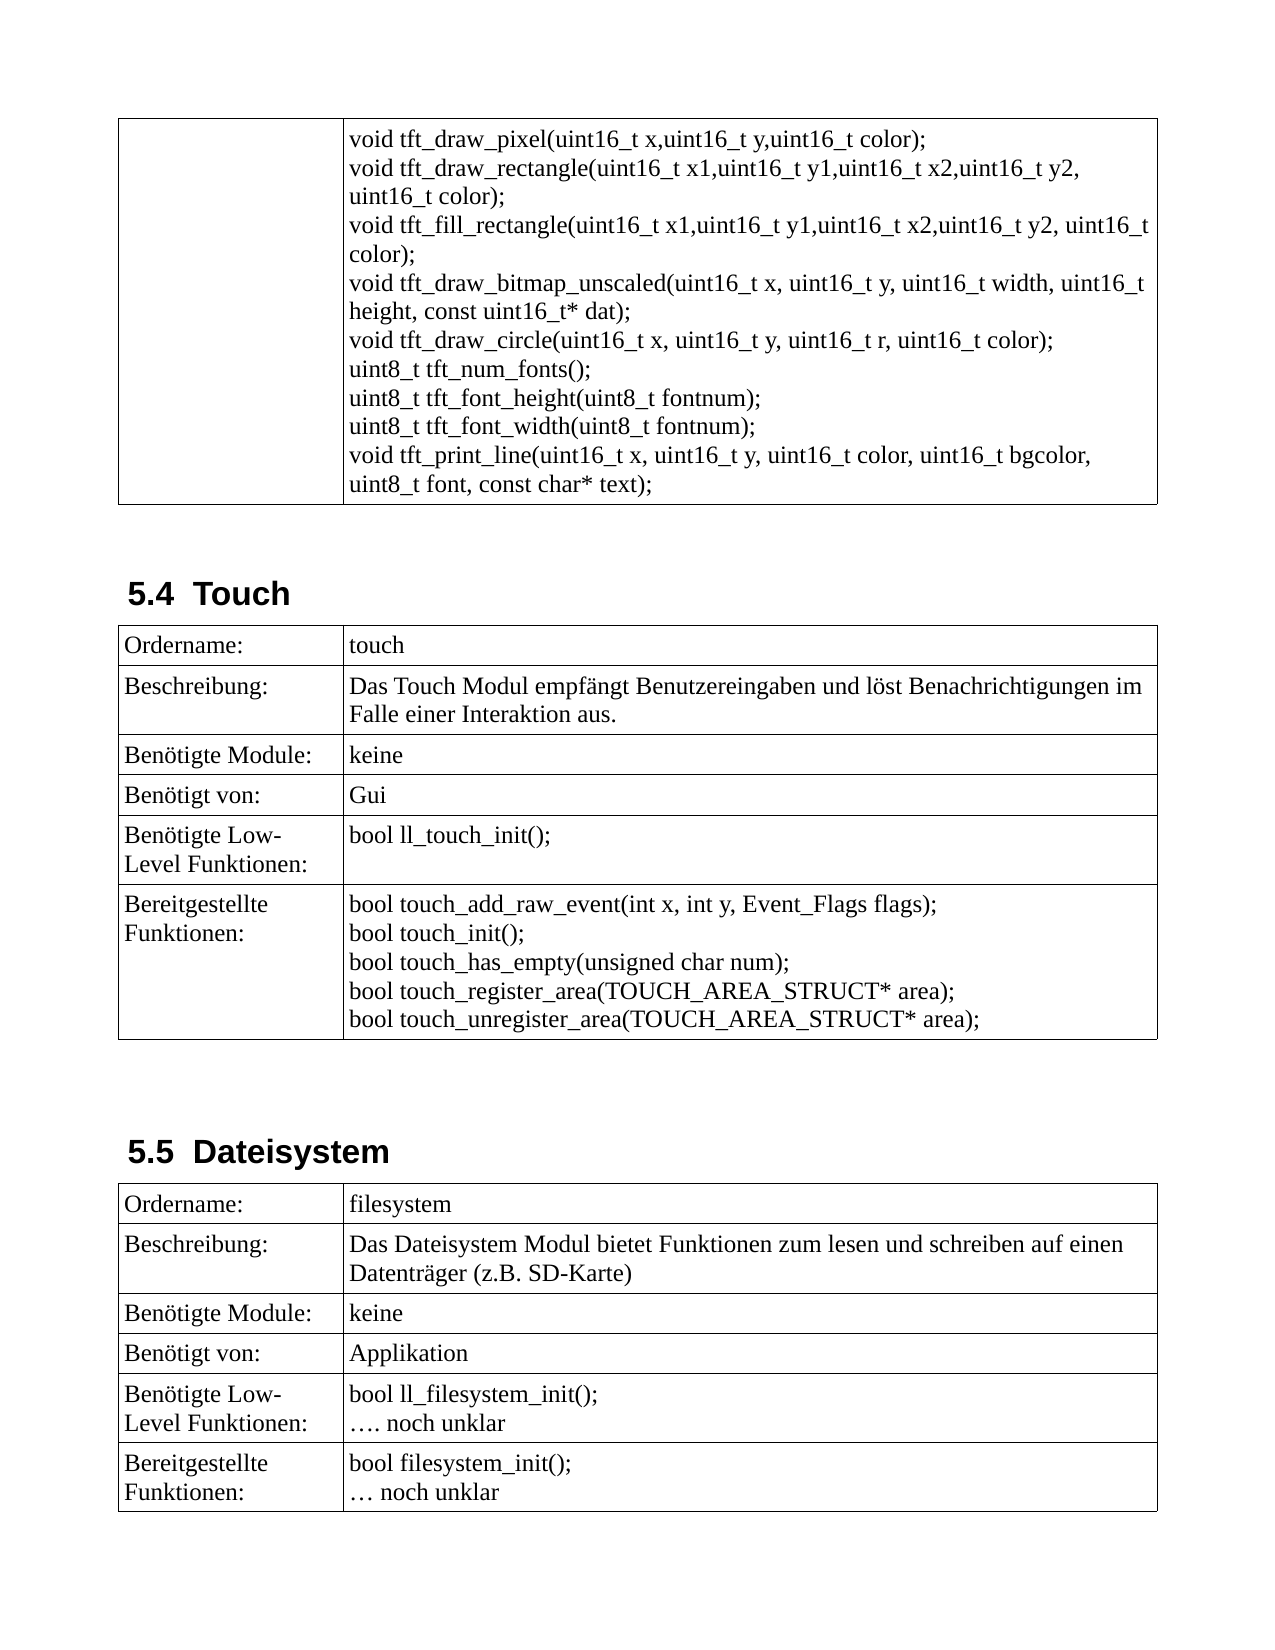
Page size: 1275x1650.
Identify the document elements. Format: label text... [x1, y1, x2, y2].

table_cell Benötigte Low-Level Funktionen: [119, 1374, 343, 1442]
table_cell bool ll_filesystem_init(); …. noch unklar [344, 1374, 1157, 1442]
table_cell keine [344, 735, 1157, 774]
table_cell Das Touch Modul empfängt Benutzereingaben und löst Benachrichtigungen im Falle einer Interaktion aus. [344, 666, 1157, 734]
table_cell Benötigte Module: [119, 1294, 343, 1333]
table_cell [119, 119, 343, 503]
table_cell Gui [344, 775, 1157, 814]
subtitle Dateisystem [118, 1132, 1157, 1171]
table_header touch [344, 626, 1157, 665]
table_cell bool ll_touch_init(); [344, 816, 1157, 884]
table_cell keine [344, 1294, 1157, 1333]
table_header filesystem [344, 1184, 1157, 1223]
table_header Ordername: [119, 626, 343, 665]
table_cell Bereitgestellte Funktionen: [119, 1443, 343, 1511]
table_cell bool touch_add_raw_event(int x, int y, Event_Flags flags); bool touch_init(); bool touch_has_empty(unsigned char num); bool touch_register_area(TOUCH_AREA_STRUCT* area); bool touch_unregister_area(TOUCH_AREA_STRUCT* area); [344, 885, 1157, 1039]
table_cell Benötigt von: [119, 1334, 343, 1373]
table_cell Beschreibung: [119, 1224, 343, 1292]
table_cell bool filesystem_init(); … noch unklar [344, 1443, 1157, 1511]
table_cell Bereitgestellte Funktionen: [119, 885, 343, 1039]
table_cell Benötigte Module: [119, 735, 343, 774]
table_cell void tft_draw_pixel(uint16_t x,uint16_t y,uint16_t color); void tft_draw_rectangle(uint16_t x1,uint16_t y1,uint16_t x2,uint16_t y2, uint16_t color); void tft_fill_rectangle(uint16_t x1,uint16_t y1,uint16_t x2,uint16_t y2, uint16_t color); void tft_draw_bitmap_unscaled(uint16_t x, uint16_t y, uint16_t width, uint16_t height, const uint16_t* dat); void tft_draw_circle(uint16_t x, uint16_t y, uint16_t r, uint16_t color); uint8_t tft_num_fonts(); uint8_t tft_font_height(uint8_t fontnum); uint8_t tft_font_width(uint8_t fontnum); void tft_print_line(uint16_t x, uint16_t y, uint16_t color, uint16_t bgcolor, uint8_t font, const char* text); [344, 119, 1157, 503]
table_cell Applikation [344, 1334, 1157, 1373]
table_cell Benötigte Low-Level Funktionen: [119, 816, 343, 884]
table_header Ordername: [119, 1184, 343, 1223]
table_cell Beschreibung: [119, 666, 343, 734]
table_cell Benötigt von: [119, 775, 343, 814]
table_cell Das Dateisystem Modul bietet Funktionen zum lesen und schreiben auf einen Datenträger (z.B. SD-Karte) [344, 1224, 1157, 1292]
subtitle Touch [118, 573, 1157, 612]
